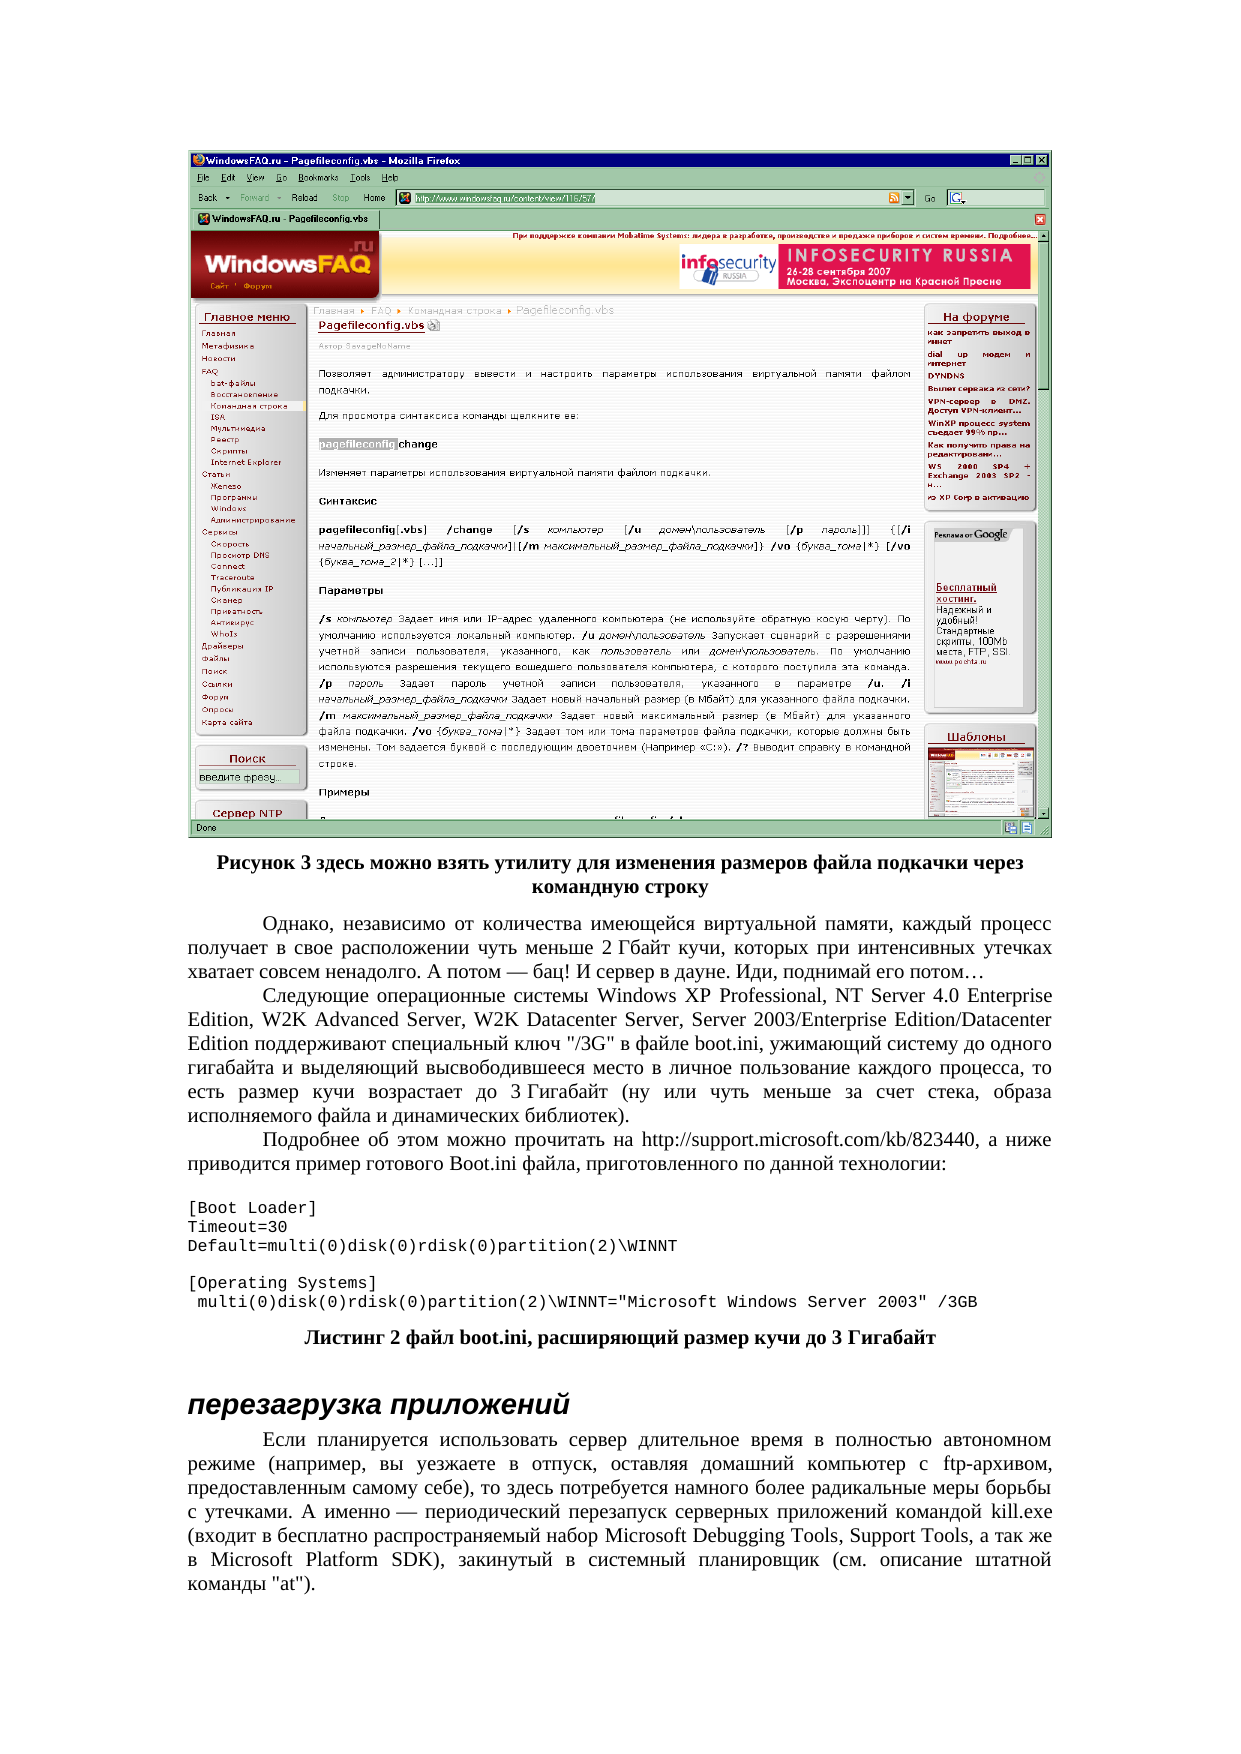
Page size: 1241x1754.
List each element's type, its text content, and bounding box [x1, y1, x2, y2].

subtitle перезагрузка приложений [187, 1387, 1053, 1420]
text Листинг 2 файл boot.ini, расширяющий размер кучи до 3 Гигабайт [187, 1325, 1053, 1349]
text Default=multi(0)disk(0)rdisk(0)partition(2)\WINNT [187, 1237, 1053, 1256]
text Однако, независимо от количества имеющейся виртуальной памяти, каждый процесс получает в свое расположении чуть меньше 2 Гбайт кучи, которых при интенсивных утечках хватает совсем ненадолго. А потом — бац! И сервер в дауне. Иди, поднимай его потом… [187, 911, 1053, 983]
text Рисунок 3 здесь можно взять утилиту для изменения размеров файла подкачки через командную строку [187, 850, 1053, 898]
text Timeout=30 [187, 1218, 1053, 1237]
text [Operating Systems] [187, 1275, 1053, 1294]
text [Boot Loader] [187, 1199, 1053, 1218]
text Если планируется использовать сервер длительное время в полностью автономном режиме (например, вы уезжаете в отпуск, оставляя домашний компьютер с ftp-архивом, предоставленным самому себе), то здесь потребуется намного более радикальные меры борьбы с утечками. А именно — периодический перезапуск серверных приложений командой kill.exe (входит в бесплатно распространяемый набор Microsoft Debugging Tools, Support Tools, а так же в Microsoft Platform SDK), закинутый в системный планировщик (см. описание штатной команды "at"). [187, 1426, 1053, 1595]
picture [188, 150, 1052, 838]
text Подробнее об этом можно прочитать на http://support.microsoft.com/kb/823440, а ниже приводится пример готового Boot.ini файла, приготовленного по данной технологии: [187, 1127, 1053, 1175]
text multi(0)disk(0)rdisk(0)partition(2)\WINNT="Microsoft Windows Server 2003" /3GB [187, 1294, 1053, 1313]
text Следующие операционные системы Windows XP Professional, NT Server 4.0 Enterprise Edition, W2K Advanced Server, W2K Datacenter Server, Server 2003/Enterprise Edition/Datacenter Edition поддерживают специальный ключ "/3G" в файле boot.ini, ужимающий систему до одного гигабайта и выделяющий высвободившееся место в личное пользование каждого процесса, то есть размер кучи возрастает до 3 Гигабайт (ну или чуть меньше за счет стека, образа исполняемого файла и динамических библиотек). [187, 983, 1053, 1127]
